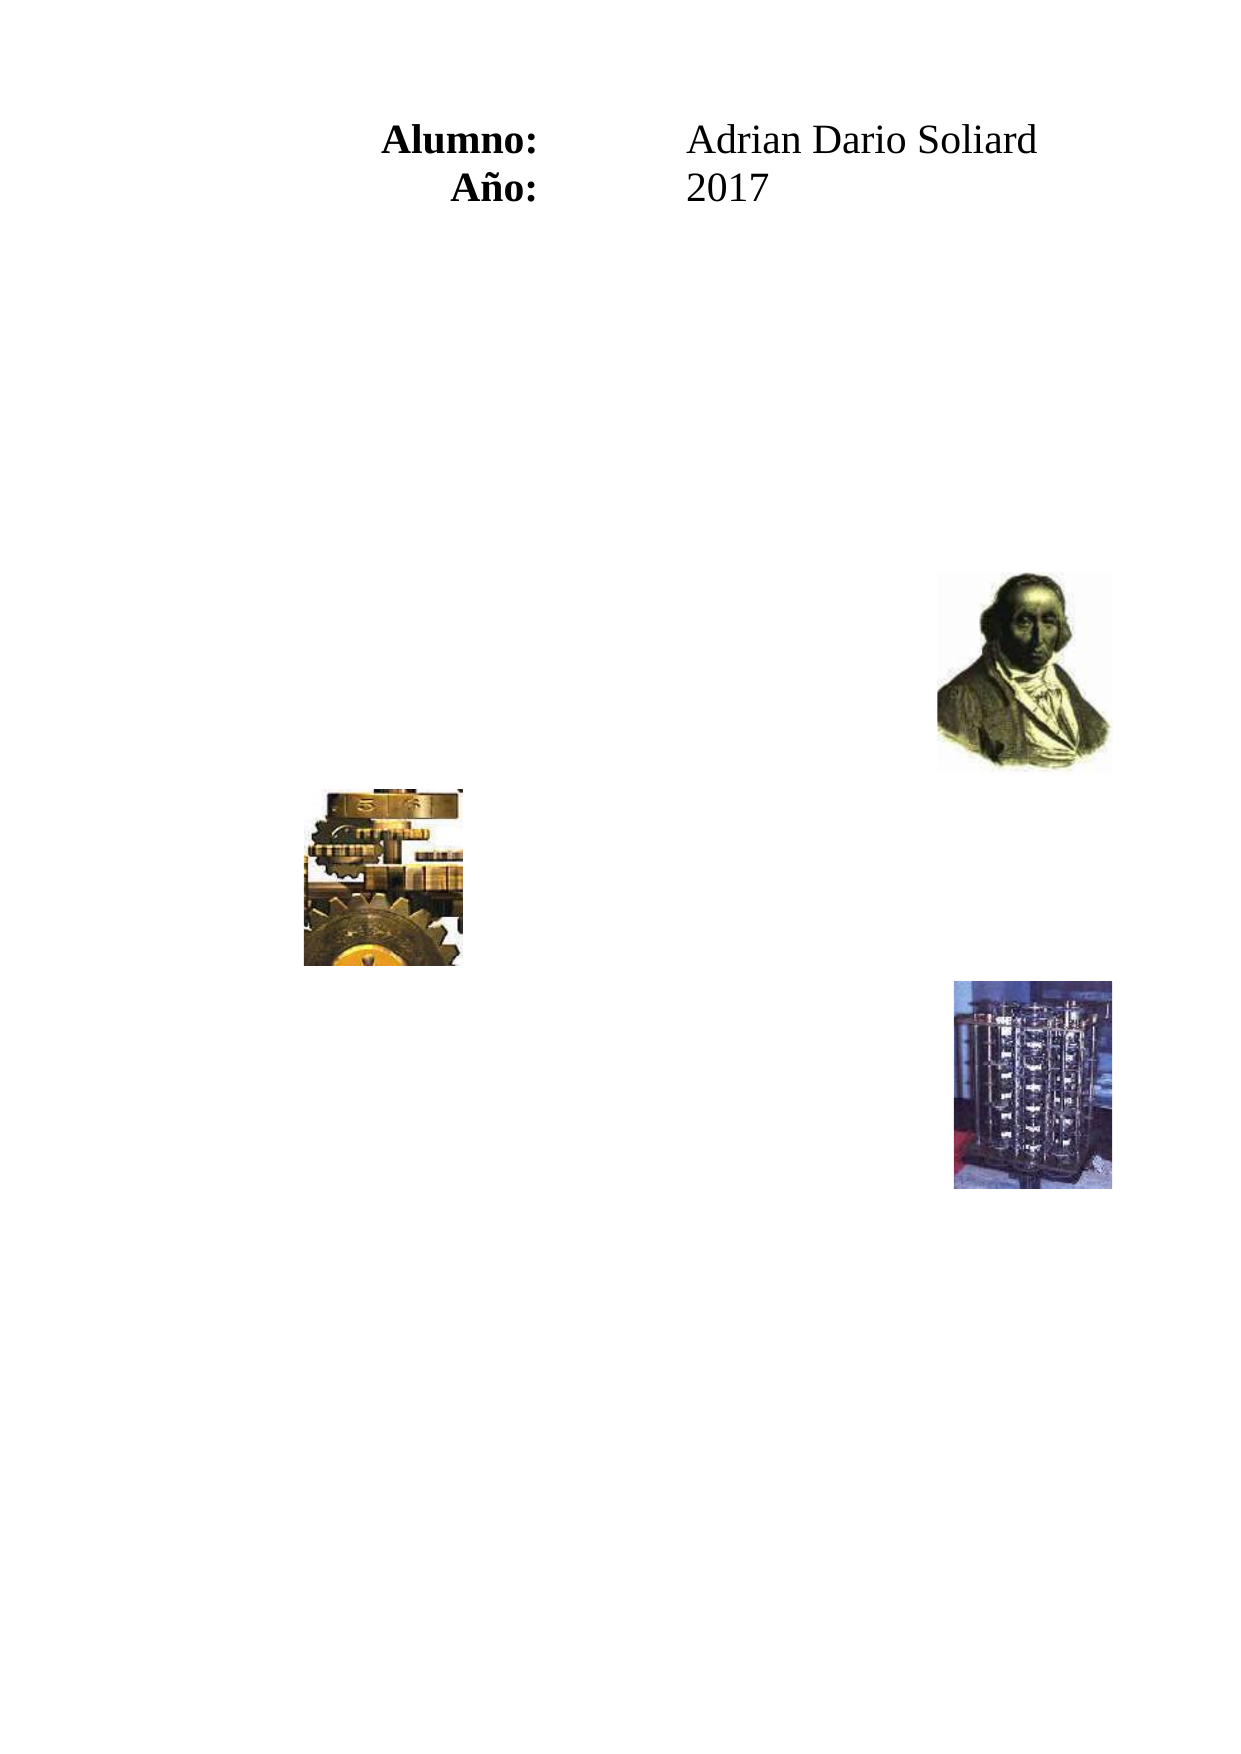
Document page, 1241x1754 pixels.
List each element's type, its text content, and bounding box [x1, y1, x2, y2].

picture [937, 572, 1113, 777]
picture [303, 789, 463, 966]
table_header Adrian Dario Soliard [686, 114, 1063, 162]
table_cell [538, 162, 686, 210]
table_header Alumno: [177, 114, 538, 162]
table_header [538, 114, 686, 162]
picture [953, 981, 1113, 1189]
table_cell 2017 [686, 162, 1063, 210]
table_cell Año: [177, 162, 538, 210]
